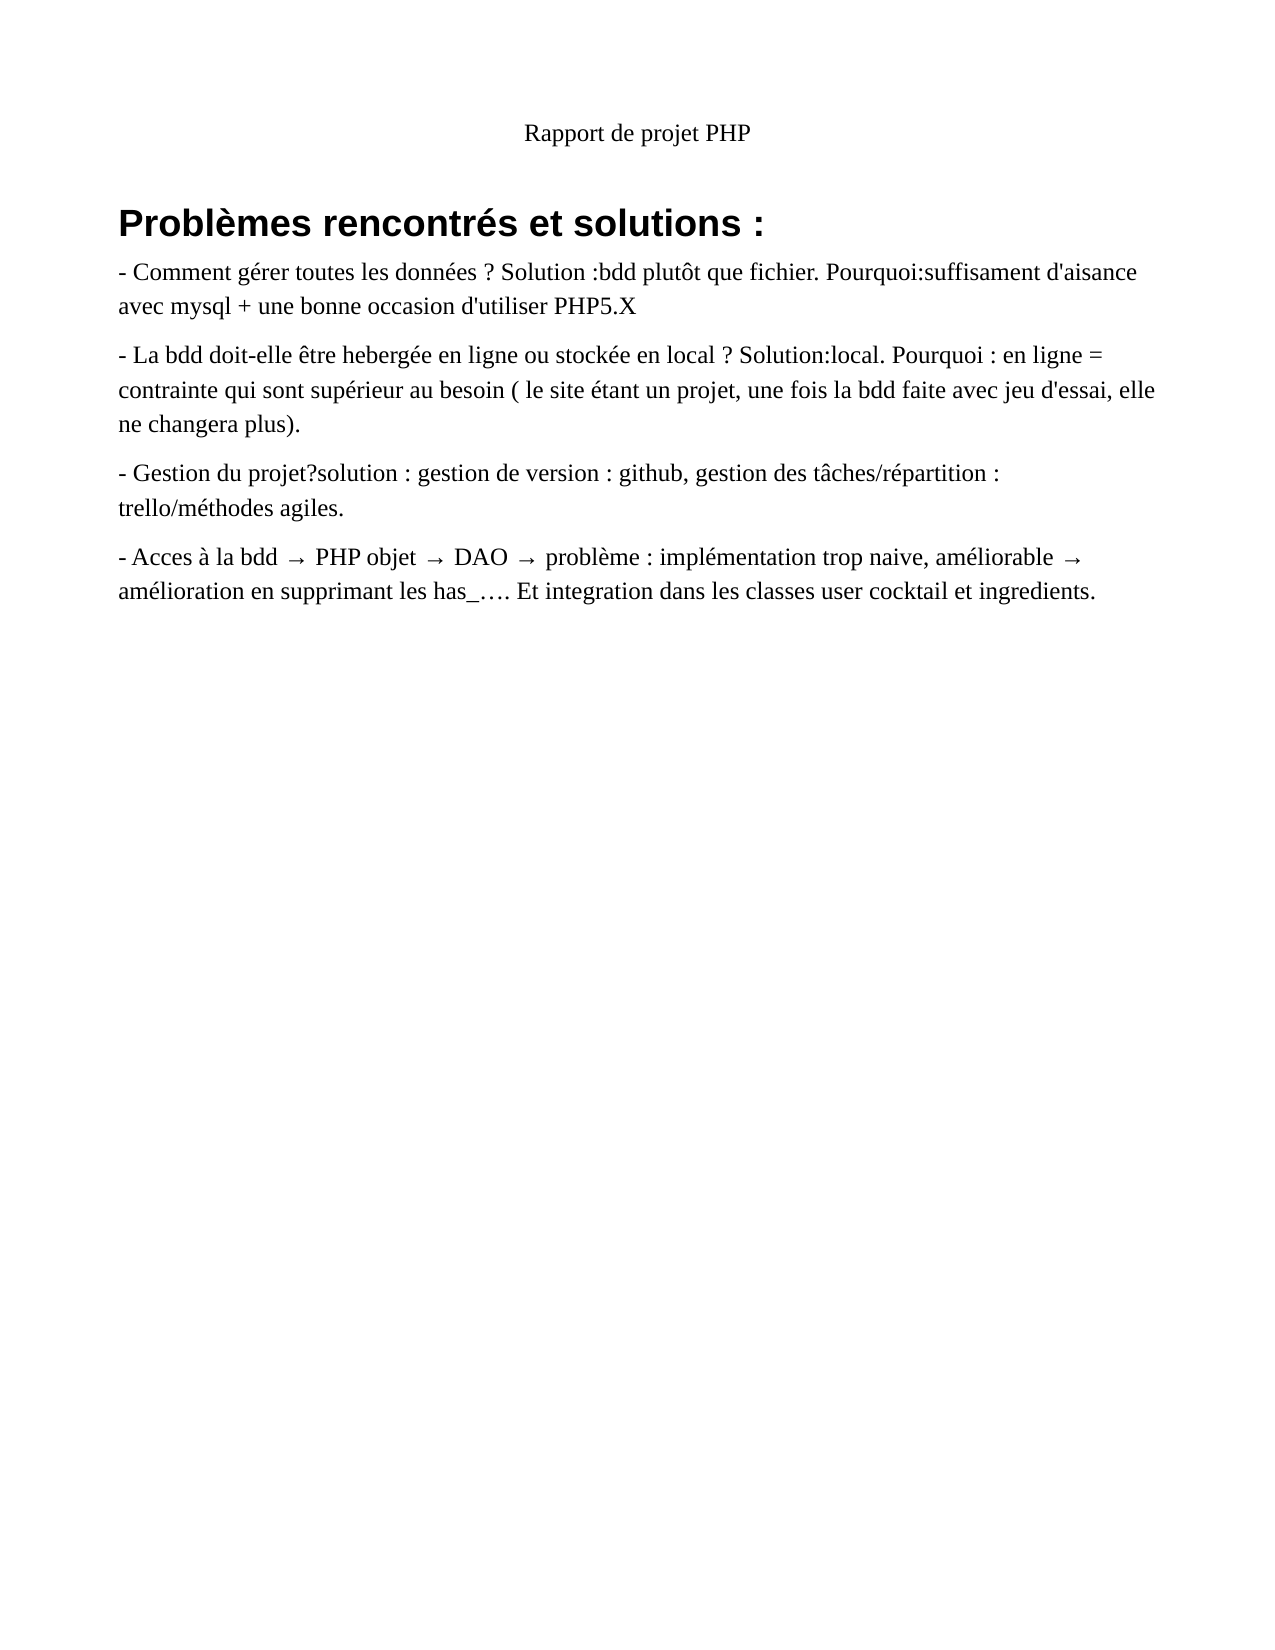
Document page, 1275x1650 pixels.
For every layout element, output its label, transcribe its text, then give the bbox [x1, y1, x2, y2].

text - Gestion du projet?solution : gestion de version : github, gestion des tâches/répartition : trello/méthodes agiles. [118, 458, 1157, 522]
text - Comment gérer toutes les données ? Solution :bdd plutôt que fichier. Pourquoi:suffisament d'aisance avec mysql + une bonne occasion d'utiliser PHP5.X [118, 257, 1157, 320]
text Rapport de projet PHP [118, 118, 1157, 147]
text - La bdd doit-elle être hebergée en ligne ou stockée en local ? Solution:local. Pourquoi : en ligne = contrainte qui sont supérieur au besoin ( le site étant un projet, une fois la bdd faite avec jeu d'essai, elle ne changera plus). [118, 340, 1157, 438]
subtitle Problèmes rencontrés et solutions : [118, 201, 1157, 244]
text - Acces à la bdd → PHP objet → DAO → problème : implémentation trop naive, améliorable → amélioration en supprimant les has_…. Et integration dans les classes user cocktail et ingredients. [118, 542, 1157, 605]
